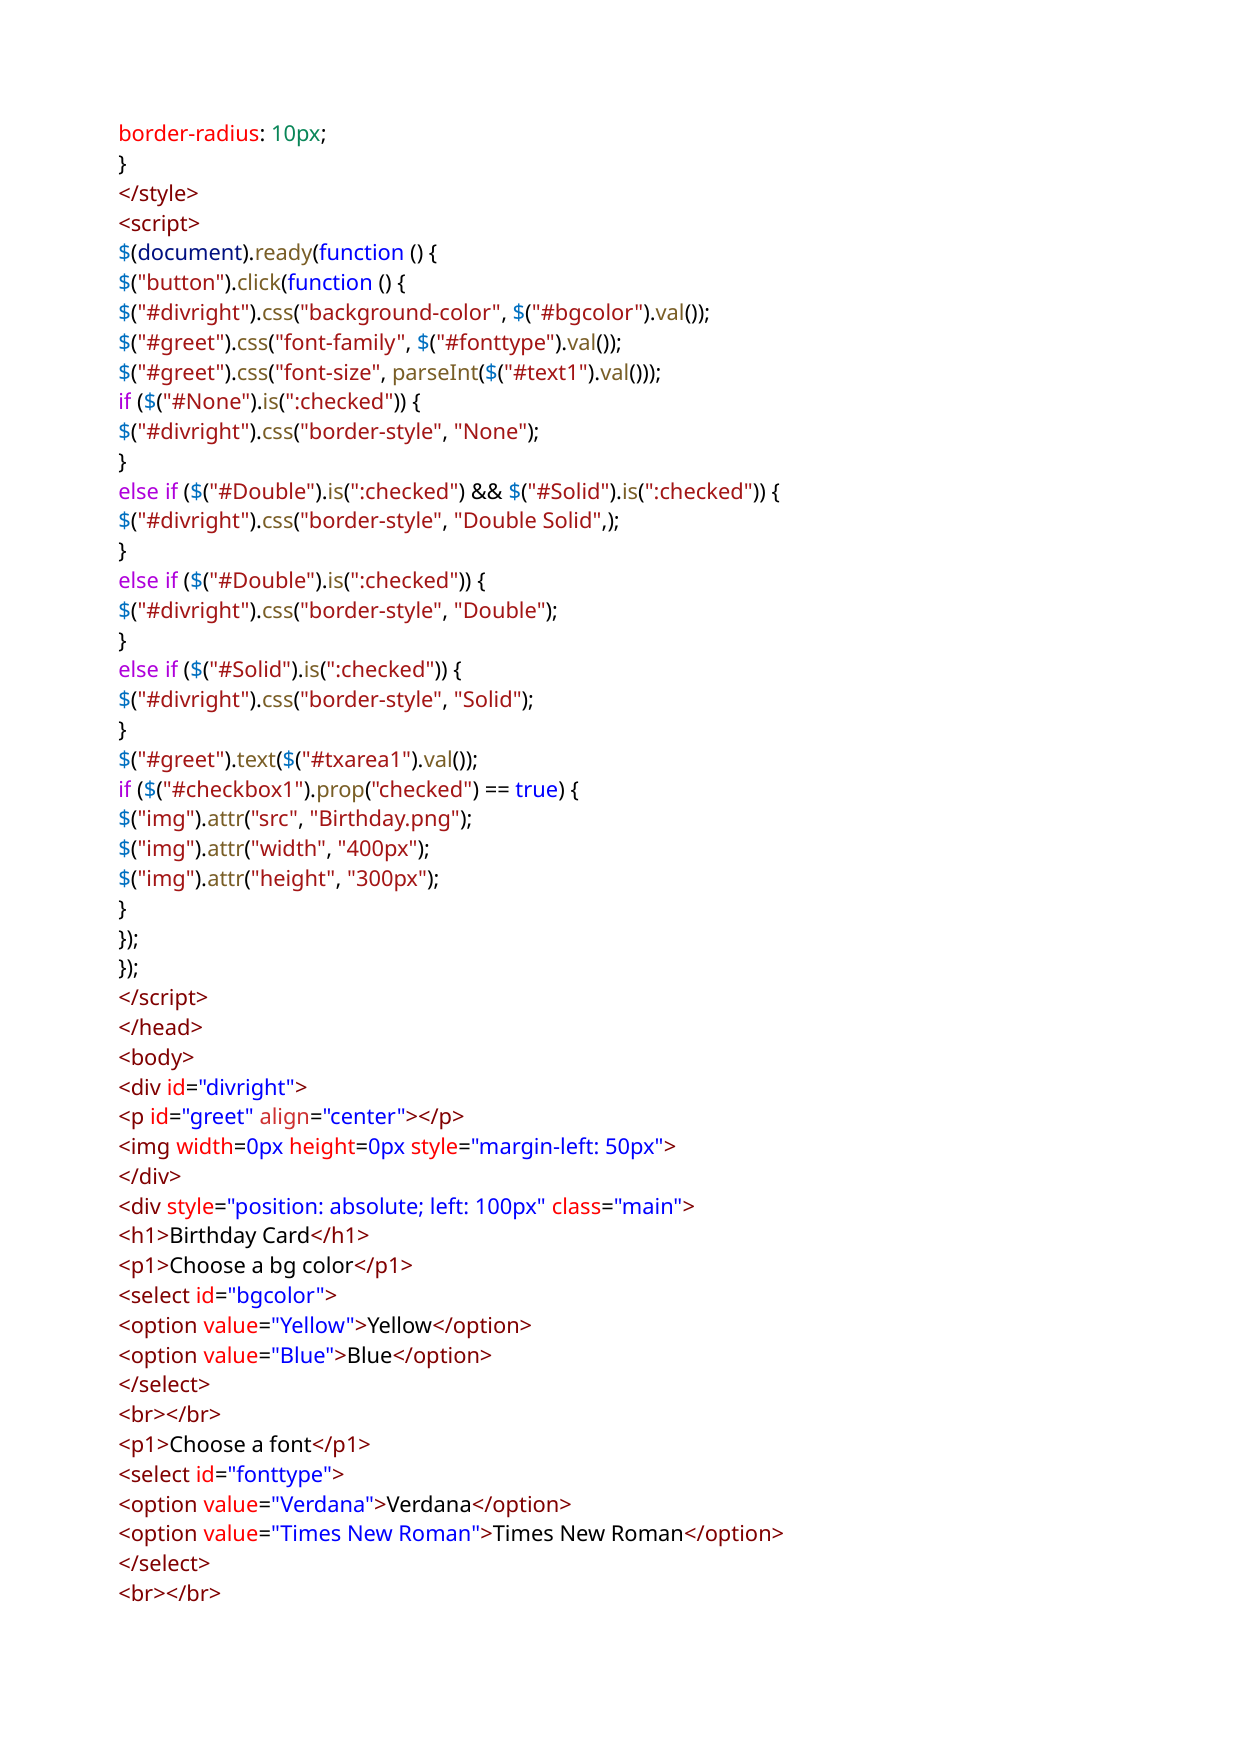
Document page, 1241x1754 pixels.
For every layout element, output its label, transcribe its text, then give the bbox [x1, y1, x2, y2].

text $("img").attr("src", "Birthday.png"); [118, 803, 1122, 833]
text $("#divright").css("background-color", $("#bgcolor").val()); [118, 297, 1122, 327]
text } [118, 446, 1122, 476]
text if ($("#None").is(":checked")) { [118, 386, 1122, 416]
text </select> [118, 1548, 1122, 1578]
text $("button").click(function () { [118, 267, 1122, 297]
text if ($("#checkbox1").prop("checked") == true) { [118, 773, 1122, 803]
text $("#divright").css("border-style", "Solid"); [118, 684, 1122, 714]
text $("img").attr("width", "400px"); [118, 833, 1122, 863]
text <option value="Yellow">Yellow</option> [118, 1310, 1122, 1339]
text }); [118, 952, 1122, 982]
text border-radius: 10px; [118, 118, 1122, 148]
text } [118, 714, 1122, 744]
text $("img").attr("height", "300px"); [118, 863, 1122, 893]
text <option value="Times New Roman">Times New Roman</option> [118, 1518, 1122, 1548]
text $("#divright").css("border-style", "Double"); [118, 595, 1122, 624]
text } [118, 624, 1122, 654]
text <option value="Blue">Blue</option> [118, 1339, 1122, 1369]
text else if ($("#Solid").is(":checked")) { [118, 654, 1122, 684]
text }); [118, 922, 1122, 952]
text <p1>Choose a font</p1> [118, 1429, 1122, 1459]
text <img width=0px height=0px style="margin-left: 50px"> [118, 1131, 1122, 1161]
text <select id="bgcolor"> [118, 1280, 1122, 1310]
text else if ($("#Double").is(":checked")) { [118, 565, 1122, 595]
text $("#greet").css("font-size", parseInt($("#text1").val())); [118, 356, 1122, 386]
text <div style="position: absolute; left: 100px" class="main"> [118, 1191, 1122, 1220]
text <option value="Verdana">Verdana</option> [118, 1488, 1122, 1518]
text <script> [118, 207, 1122, 237]
text <select id="fonttype"> [118, 1459, 1122, 1488]
text } [118, 893, 1122, 922]
text } [118, 148, 1122, 178]
text } [118, 535, 1122, 565]
text <h1>Birthday Card</h1> [118, 1220, 1122, 1250]
text </head> [118, 1012, 1122, 1042]
text <div id="divright"> [118, 1071, 1122, 1101]
text </div> [118, 1161, 1122, 1191]
text <p id="greet" align="center"></p> [118, 1101, 1122, 1131]
text <p1>Choose a bg color</p1> [118, 1250, 1122, 1280]
text </select> [118, 1369, 1122, 1399]
text <body> [118, 1042, 1122, 1071]
text $("#divright").css("border-style", "Double Solid",); [118, 505, 1122, 535]
text <br></br> [118, 1578, 1122, 1608]
text $("#greet").text($("#txarea1").val()); [118, 744, 1122, 773]
text <br></br> [118, 1399, 1122, 1429]
text </script> [118, 982, 1122, 1012]
text $(document).ready(function () { [118, 237, 1122, 267]
text </style> [118, 178, 1122, 207]
text else if ($("#Double").is(":checked") && $("#Solid").is(":checked")) { [118, 476, 1122, 505]
text $("#divright").css("border-style", "None"); [118, 416, 1122, 446]
text $("#greet").css("font-family", $("#fonttype").val()); [118, 327, 1122, 356]
